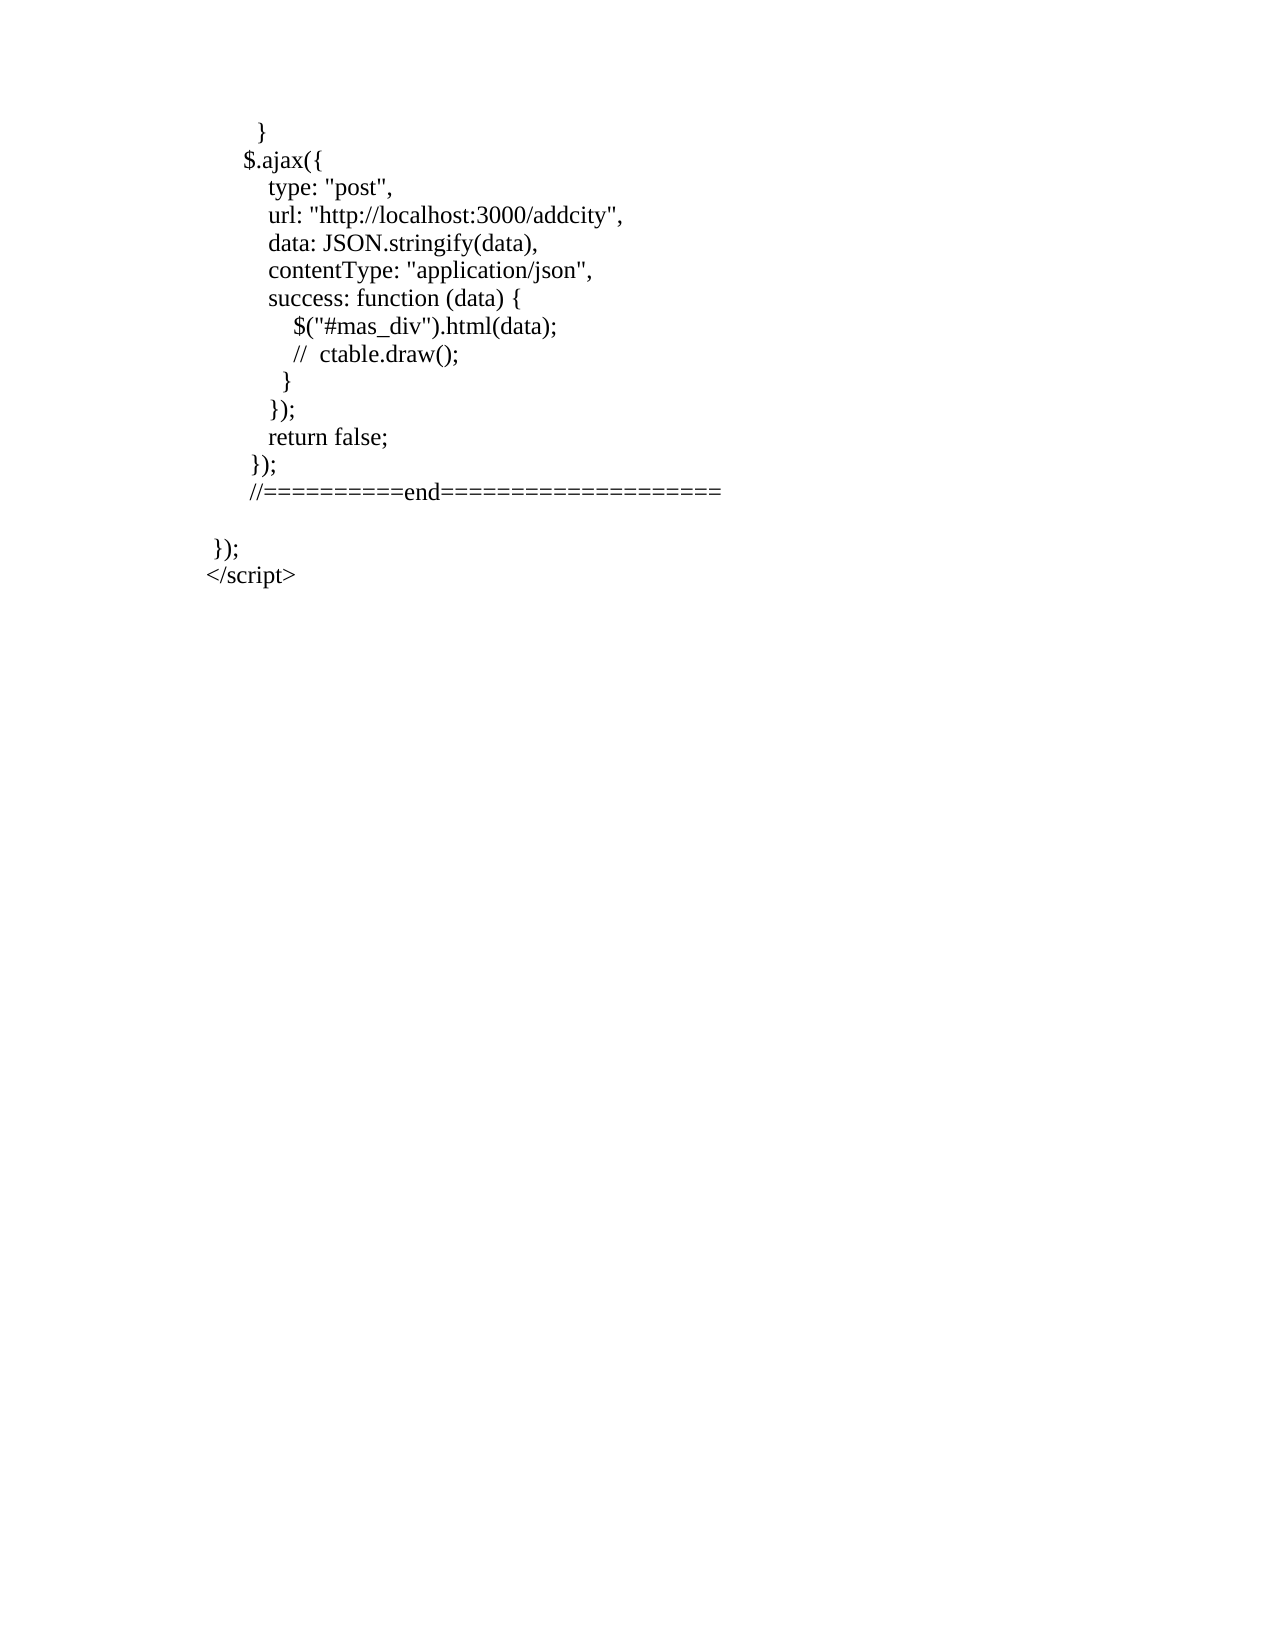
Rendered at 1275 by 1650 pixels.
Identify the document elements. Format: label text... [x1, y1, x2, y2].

text }); [118, 395, 1157, 423]
text contentType: "application/json", [118, 257, 1157, 284]
text //==========end==================== [118, 478, 1157, 506]
text $("#mas_div").html(data); [118, 312, 1157, 340]
text } [118, 118, 1157, 146]
text </script> [118, 561, 1157, 589]
text $.ajax({ [118, 146, 1157, 173]
text success: function (data) { [118, 284, 1157, 312]
text } [118, 367, 1157, 395]
text }); [118, 451, 1157, 478]
text // ctable.draw(); [118, 340, 1157, 367]
text }); [118, 534, 1157, 561]
text type: "post", [118, 173, 1157, 201]
text return false; [118, 423, 1157, 451]
text data: JSON.stringify(data), [118, 229, 1157, 257]
text url: "http://localhost:3000/addcity", [118, 201, 1157, 229]
